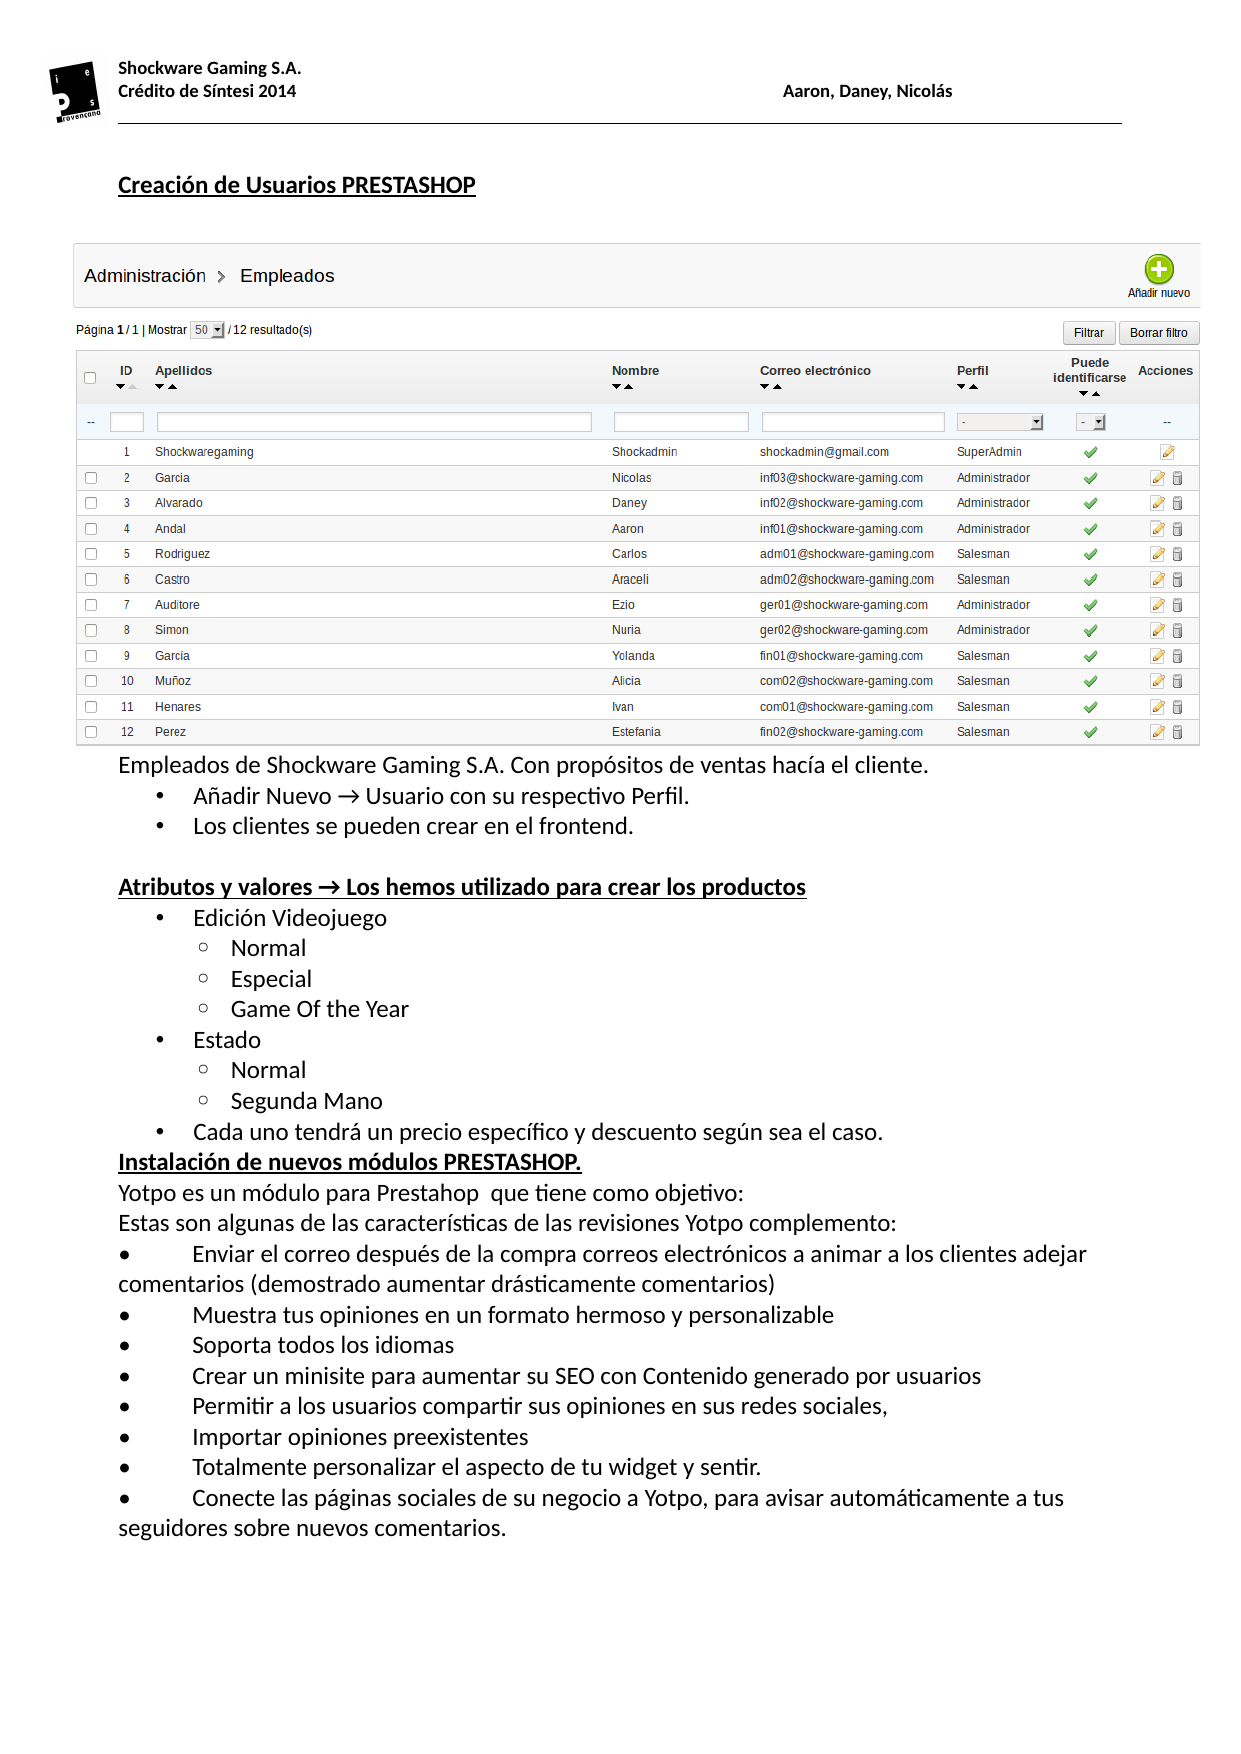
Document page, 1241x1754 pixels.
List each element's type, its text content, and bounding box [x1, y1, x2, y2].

list Segunda Mano [193, 1085, 1122, 1116]
picture [73, 235, 1201, 750]
list Normal [193, 1054, 1122, 1085]
list Especial [193, 963, 1122, 993]
text • Totalmente personalizar el aspecto de tu widget y sentir. [118, 1451, 1122, 1482]
list Cada uno tendrá un precio específico y descuento según sea el caso. [156, 1116, 1122, 1146]
list Añadir Nuevo → Usuario con su respectivo Perfil. [156, 780, 1122, 810]
text • Soporta todos los idiomas [118, 1329, 1122, 1360]
list Edición Videojuego [156, 902, 1122, 932]
text • Permitir a los usuarios compartir sus opiniones en sus redes sociales, [118, 1390, 1122, 1421]
text Yotpo es un módulo para Prestahop que tiene como objetivo: [118, 1177, 1122, 1207]
list Los clientes se pueden crear en el frontend. [156, 810, 1122, 841]
list Normal [193, 932, 1122, 963]
text Creación de Usuarios PRESTASHOP [118, 169, 1122, 200]
text [118, 230, 1122, 235]
list Estado [156, 1024, 1122, 1054]
text Estas son algunas de las características de las revisiones Yotpo complemento: [118, 1207, 1122, 1238]
text • Crear un minisite para aumentar su SEO con Contenido generado por usuarios [118, 1360, 1122, 1390]
text • Importar opiniones preexistentes [118, 1421, 1122, 1451]
text Instalación de nuevos módulos PRESTASHOP. [118, 1146, 1122, 1177]
text • Enviar el correo después de la compra correos electrónicos a animar a los clientes adejar comentarios (demostrado aumentar drásticamente comentarios) [118, 1238, 1122, 1299]
text Atributos y valores → Los hemos utilizado para crear los productos [118, 871, 1122, 902]
picture [43, 54, 110, 128]
text Empleados de Shockware Gaming S.A. Con propósitos de ventas hacía el cliente. [118, 750, 1122, 780]
text • Conecte las páginas sociales de su negocio a Yotpo, para avisar automáticamente a tus seguidores sobre nuevos comentarios. [118, 1482, 1122, 1543]
list Game Of the Year [193, 993, 1122, 1024]
text • Muestra tus opiniones en un formato hermoso y personalizable [118, 1299, 1122, 1329]
